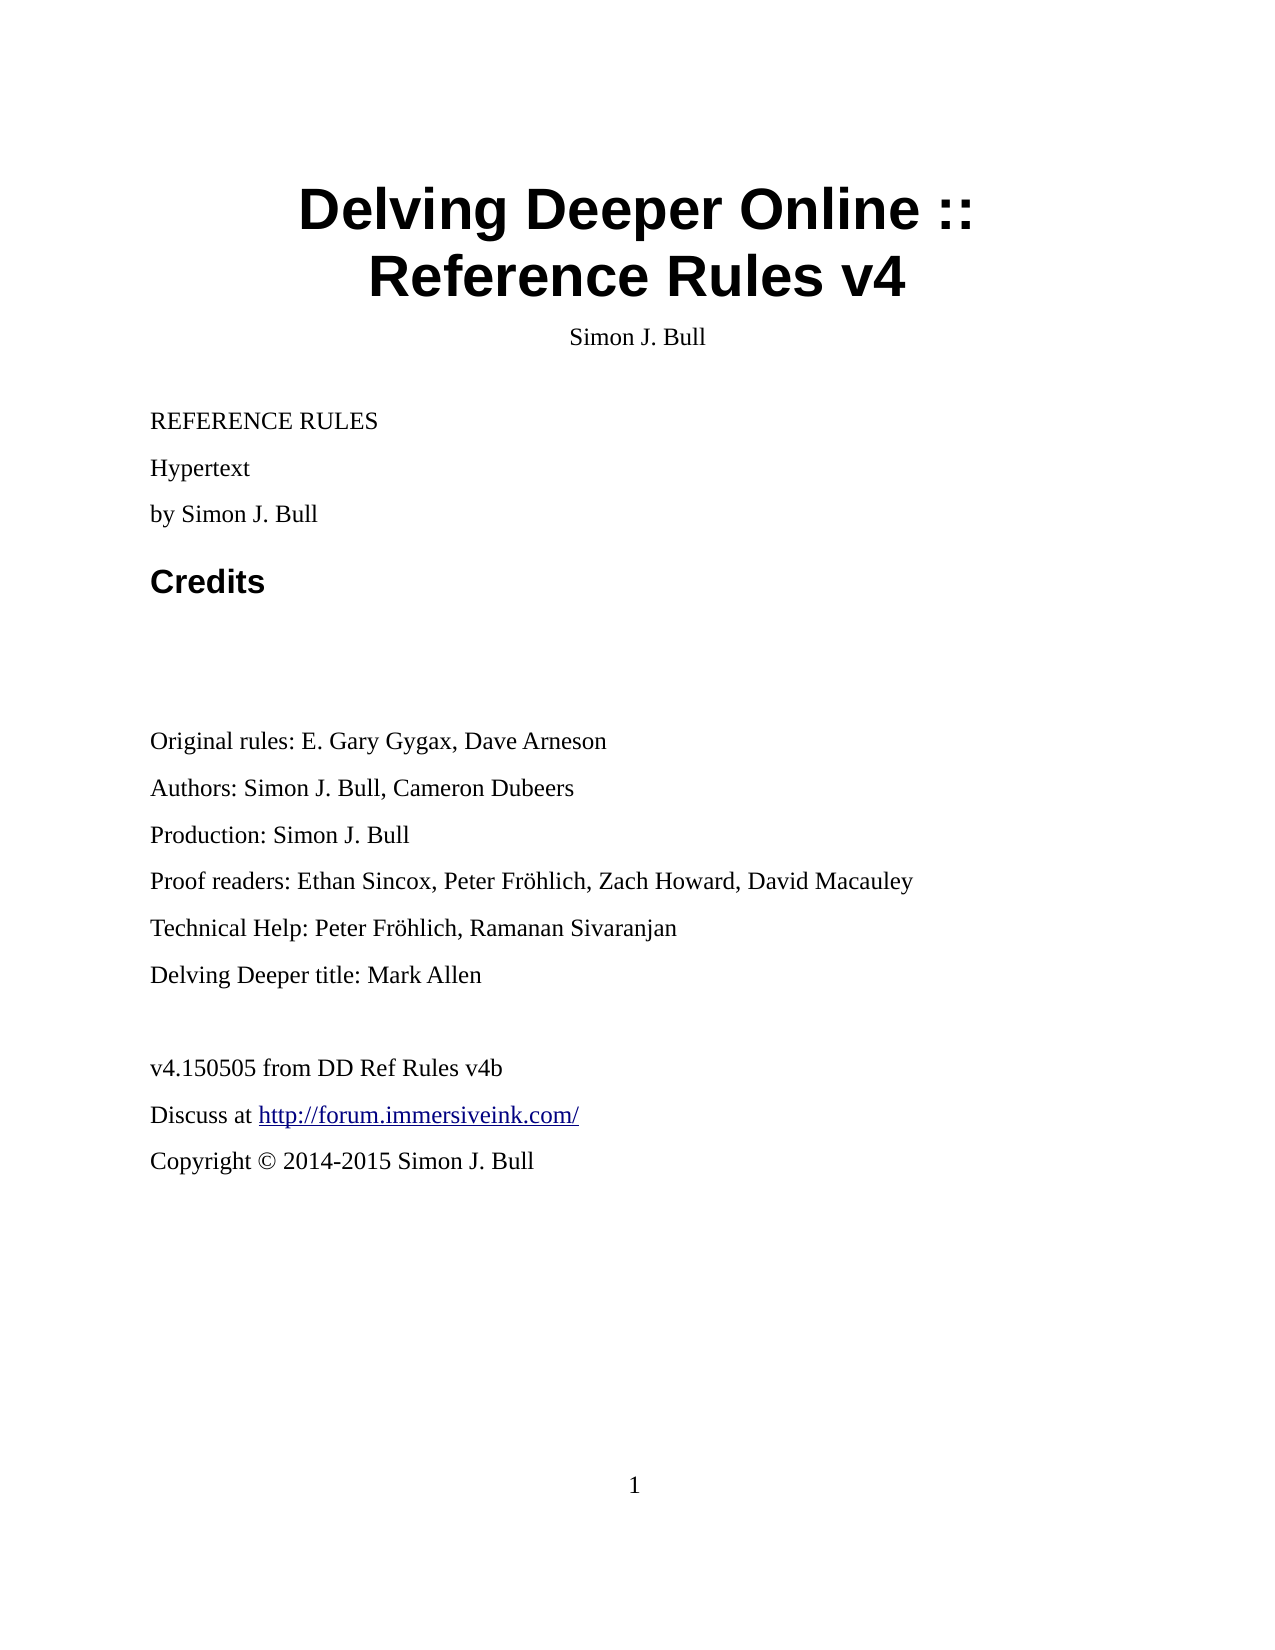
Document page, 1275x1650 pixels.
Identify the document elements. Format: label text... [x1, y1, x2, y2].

text Simon J. Bull [150, 322, 1125, 350]
title Delving Deeper Online :: Reference Rules v4 [150, 175, 1125, 309]
text Discuss at http://forum.immersiveink.com/ [150, 1100, 1125, 1128]
text Authors: Simon J. Bull, Cameron Dubeers [150, 773, 1125, 802]
text Proof readers: Ethan Sincox, Peter Fröhlich, Zach Howard, David Macauley [150, 866, 1125, 895]
text Technical Help: Peter Fröhlich, Ramanan Sivaranjan [150, 913, 1125, 942]
text REFERENCE RULES [150, 406, 1125, 435]
text v4.150505 from DD Ref Rules v4b [150, 1053, 1125, 1082]
text by Simon J. Bull [150, 499, 1125, 528]
text Original rules: E. Gary Gygax, Dave Arneson [150, 726, 1125, 755]
subtitle Credits [150, 562, 1125, 601]
text Delving Deeper title: Mark Allen [150, 960, 1125, 988]
text Copyright © 2014-2015 Simon J. Bull [150, 1146, 1125, 1175]
text Hypertext [150, 453, 1125, 481]
text Production: Simon J. Bull [150, 820, 1125, 848]
